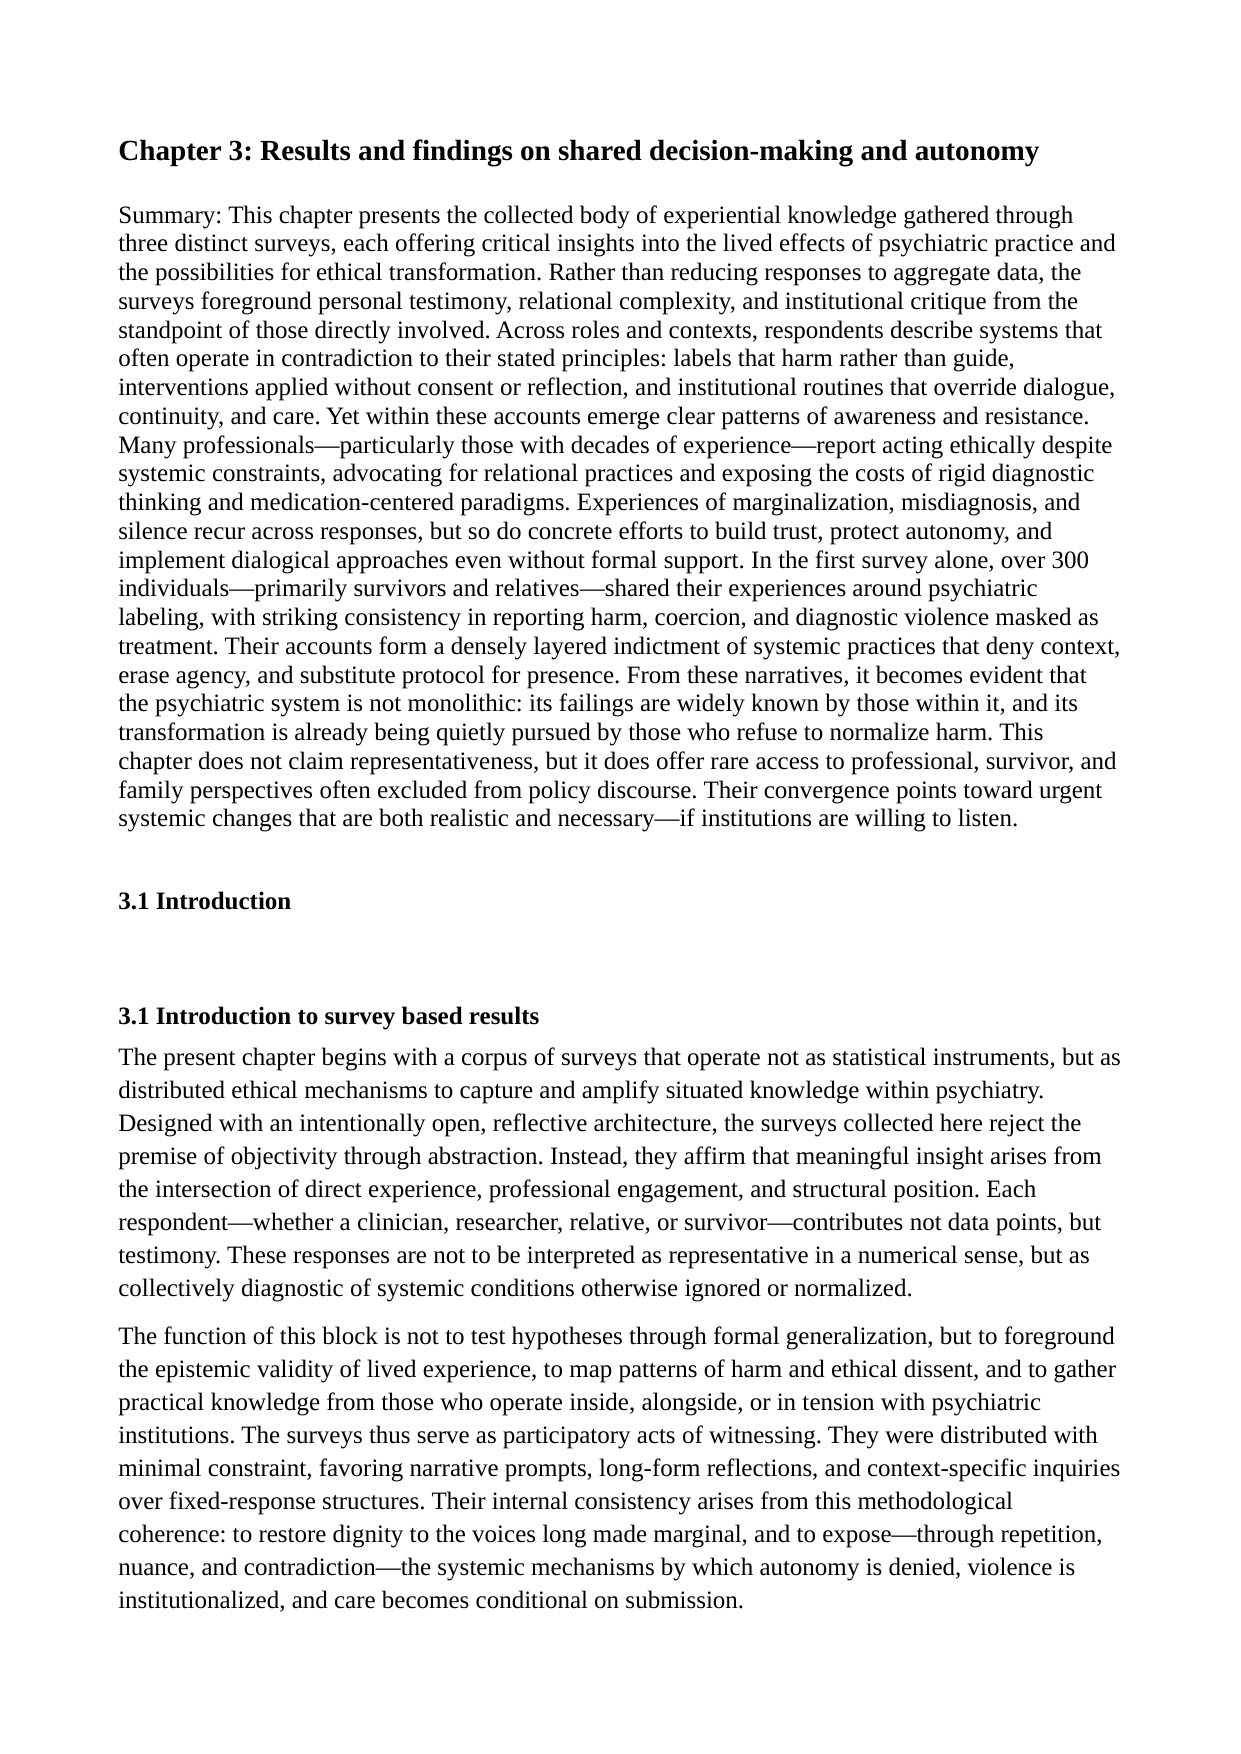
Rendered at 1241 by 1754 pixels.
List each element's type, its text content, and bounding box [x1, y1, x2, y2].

subtitle Chapter 3: Results and findings on shared decision-making and autonomy Summary: This chapter presents the collected body of experiential knowledge gathered through three distinct surveys, each offering critical insights into the lived effects of psychiatric practice and the possibilities for ethical transformation. Rather than reducing responses to aggregate data, the surveys foreground personal testimony, relational complexity, and institutional critique from the standpoint of those directly involved. Across roles and contexts, respondents describe systems that often operate in contradiction to their stated principles: labels that harm rather than guide, interventions applied without consent or reflection, and institutional routines that override dialogue, continuity, and care. Yet within these accounts emerge clear patterns of awareness and resistance. Many professionals—particularly those with decades of experience—report acting ethically despite systemic constraints, advocating for relational practices and exposing the costs of rigid diagnostic thinking and medication-centered paradigms. Experiences of marginalization, misdiagnosis, and silence recur across responses, but so do concrete efforts to build trust, protect autonomy, and implement dialogical approaches even without formal support. In the first survey alone, over 300 individuals—primarily survivors and relatives—shared their experiences around psychiatric labeling, with striking consistency in reporting harm, coercion, and diagnostic violence masked as treatment. Their accounts form a densely layered indictment of systemic practices that deny context, erase agency, and substitute protocol for presence. From these narratives, it becomes evident that the psychiatric system is not monolithic: its failings are widely known by those within it, and its transformation is already being quietly pursued by those who refuse to normalize harm. This chapter does not claim representativeness, but it does offer rare access to professional, survivor, and family perspectives often excluded from policy discourse. Their convergence points toward urgent systemic changes that are both realistic and necessary—if institutions are willing to listen. [118, 133, 1122, 832]
text The present chapter begins with a corpus of surveys that operate not as statistical instruments, but as distributed ethical mechanisms to capture and amplify situated knowledge within psychiatry. Designed with an intentionally open, reflective architecture, the surveys collected here reject the premise of objectivity through abstraction. Instead, they affirm that meaningful insight arises from the intersection of direct experience, professional engagement, and structural position. Each respondent—whether a clinician, researcher, relative, or survivor—contributes not data points, but testimony. These responses are not to be interpreted as representative in a numerical sense, but as collectively diagnostic of systemic conditions otherwise ignored or normalized. [118, 1042, 1122, 1302]
subtitle 3.1 Introduction 3.1 Introduction to survey based results [118, 857, 1122, 1030]
text The function of this block is not to test hypotheses through formal generalization, but to foreground the epistemic validity of lived experience, to map patterns of harm and ethical dissent, and to gather practical knowledge from those who operate inside, alongside, or in tension with psychiatric institutions. The surveys thus serve as participatory acts of witnessing. They were distributed with minimal constraint, favoring narrative prompts, long-form reflections, and context-specific inquiries over fixed-response structures. Their internal consistency arises from this methodological coherence: to restore dignity to the voices long made marginal, and to expose—through repetition, nuance, and contradiction—the systemic mechanisms by which autonomy is denied, violence is institutionalized, and care becomes conditional on submission. [118, 1321, 1122, 1614]
